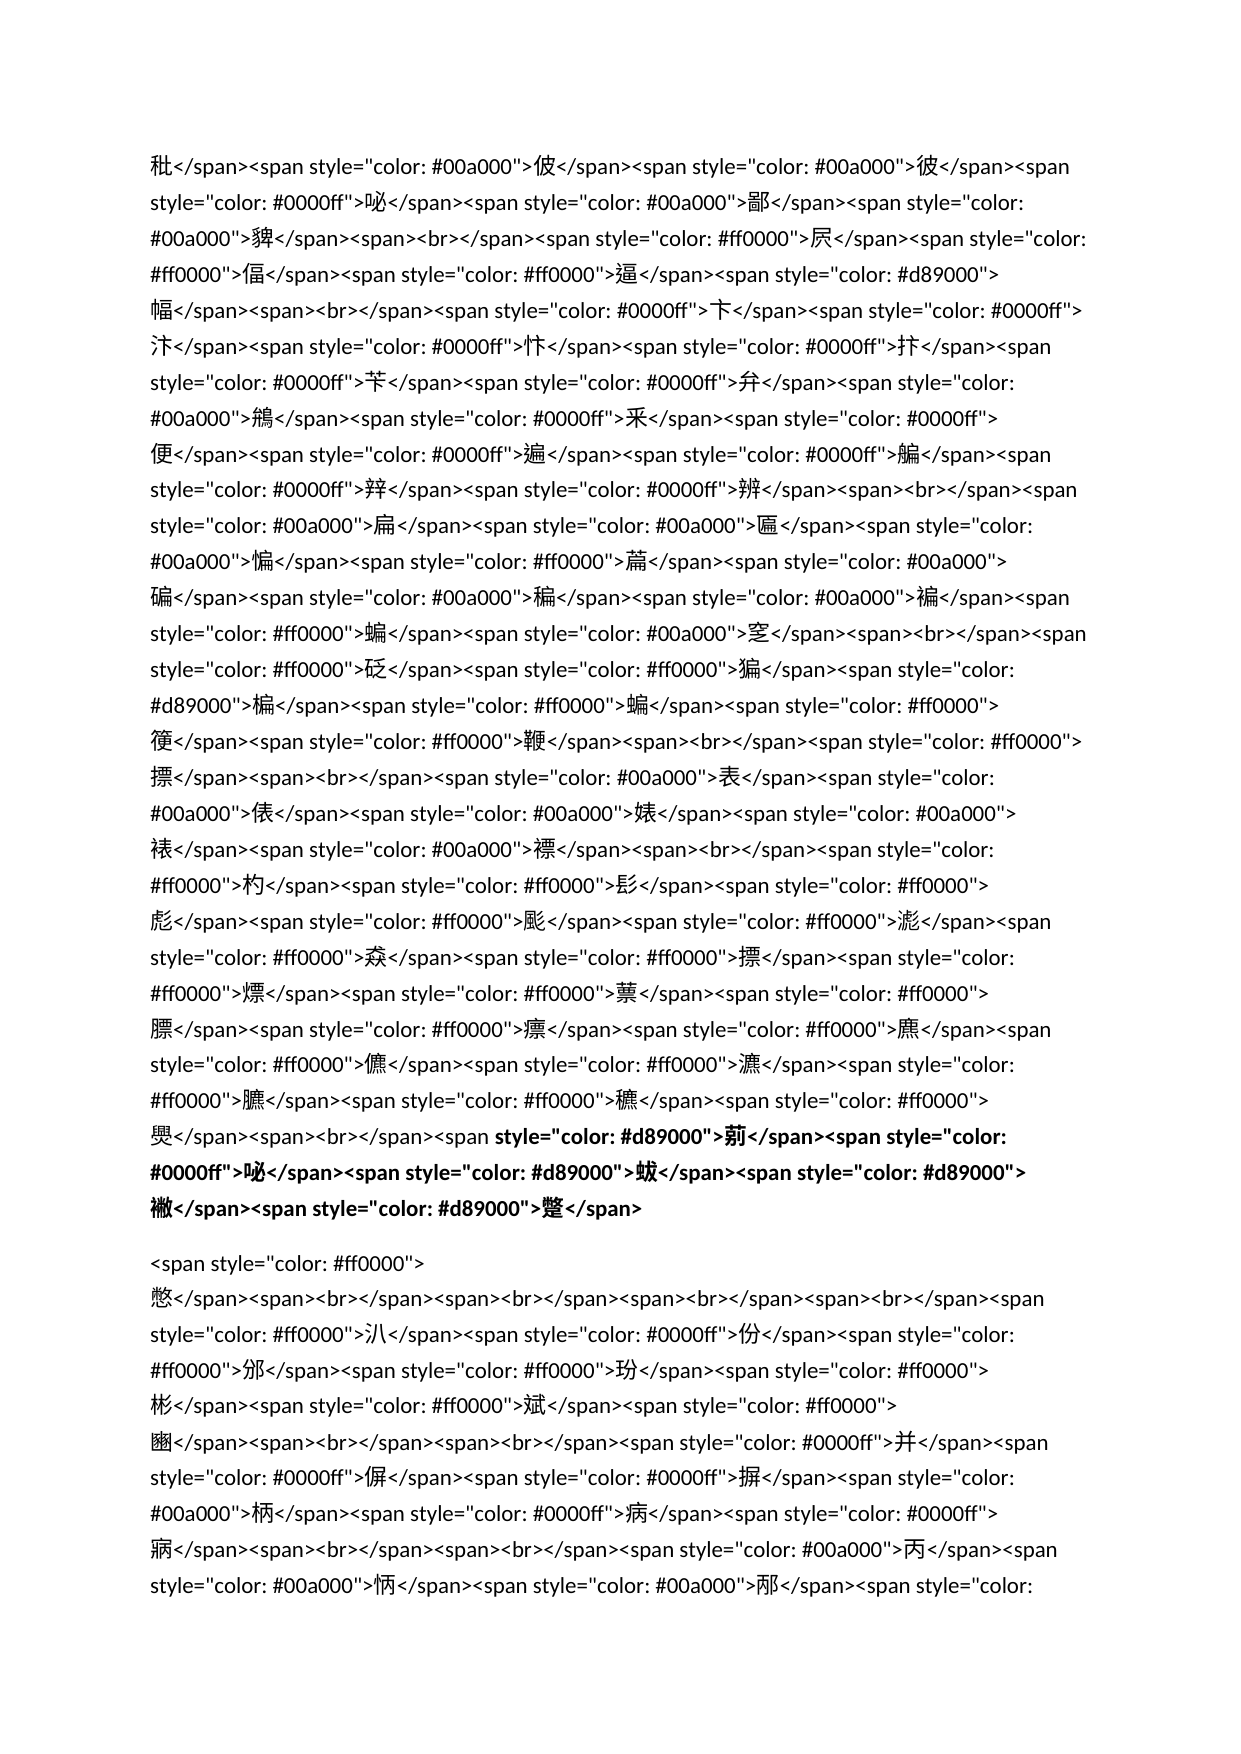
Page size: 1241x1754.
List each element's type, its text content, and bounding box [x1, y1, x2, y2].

text <span style="color: #ff0000">憋</span><span><br></span><span><br></span><span><br></span><span><br></span><span style="color: #ff0000">汃</span><span style="color: #0000ff">份</span><span style="color: #ff0000">邠</span><span style="color: #ff0000">玢</span><span style="color: #ff0000">彬</span><span style="color: #ff0000">斌</span><span style="color: #ff0000">豳</span><span><br></span><span><br></span><span style="color: #0000ff">并</span><span style="color: #0000ff">偋</span><span style="color: #0000ff">摒</span><span style="color: #00a000">柄</span><span style="color: #0000ff">病</span><span style="color: #0000ff">寎</span><span><br></span><span><br></span><span style="color: #00a000">丙</span><span style="color: #00a000">怲</span><span style="color: #00a000">邴</span><span style="color: [150, 1249, 1090, 1600]
text 秕</span><span style="color: #00a000">佊</span><span style="color: #00a000">彼</span><span style="color: #0000ff">咇</span><span style="color: #00a000">鄙</span><span style="color: #00a000">貏</span><span><br></span><span style="color: #ff0000">屄</span><span style="color: #ff0000">偪</span><span style="color: #ff0000">逼</span><span style="color: #d89000">幅</span><span><br></span><span style="color: #0000ff">卞</span><span style="color: #0000ff">汴</span><span style="color: #0000ff">忭</span><span style="color: #0000ff">抃</span><span style="color: #0000ff">苄</span><span style="color: #0000ff">弁</span><span style="color: #00a000">鴘</span><span style="color: #0000ff">釆</span><span style="color: #0000ff">便</span><span style="color: #0000ff">遍</span><span style="color: #0000ff">艑</span><span style="color: #0000ff">辡</span><span style="color: #0000ff">辨</span><span><br></span><span style="color: #00a000">扁</span><span style="color: #00a000">匾</span><span style="color: #00a000">惼</span><span style="color: #ff0000">萹</span><span style="color: #00a000">碥</span><span style="color: #00a000">稨</span><span style="color: #00a000">褊</span><span style="color: #ff0000">蝙</span><span style="color: #00a000">窆</span><span><br></span><span style="color: #ff0000">砭</span><span style="color: #ff0000">猵</span><span style="color: #d89000">楄</span><span style="color: #ff0000">蝙</span><span style="color: #ff0000">箯</span><span style="color: #ff0000">鞭</span><span><br></span><span style="color: #ff0000">摽</span><span><br></span><span style="color: #00a000">表</span><span style="color: #00a000">俵</span><span style="color: #00a000">婊</span><span style="color: #00a000">裱</span><span style="color: #00a000">褾</span><span><br></span><span style="color: #ff0000">杓</span><span style="color: #ff0000">髟</span><span style="color: #ff0000">彪</span><span style="color: #ff0000">颩</span><span style="color: #ff0000">滮</span><span style="color: #ff0000">猋</span><span style="color: #ff0000">摽</span><span style="color: #ff0000">熛</span><span style="color: #ff0000">蔈</span><span style="color: #ff0000">膘</span><span style="color: #ff0000">瘭</span><span style="color: #ff0000">麃</span><span style="color: #ff0000">儦</span><span style="color: #ff0000">瀌</span><span style="color: #ff0000">臕</span><span style="color: #ff0000">穮</span><span style="color: #ff0000">爂</span><span><br></span><span style="color: #d89000">莂</span><span style="color: #0000ff">咇</span><span style="color: #d89000">蛂</span><span style="color: #d89000">襒</span><span style="color: #d89000">蹩</span> [150, 150, 1090, 1223]
